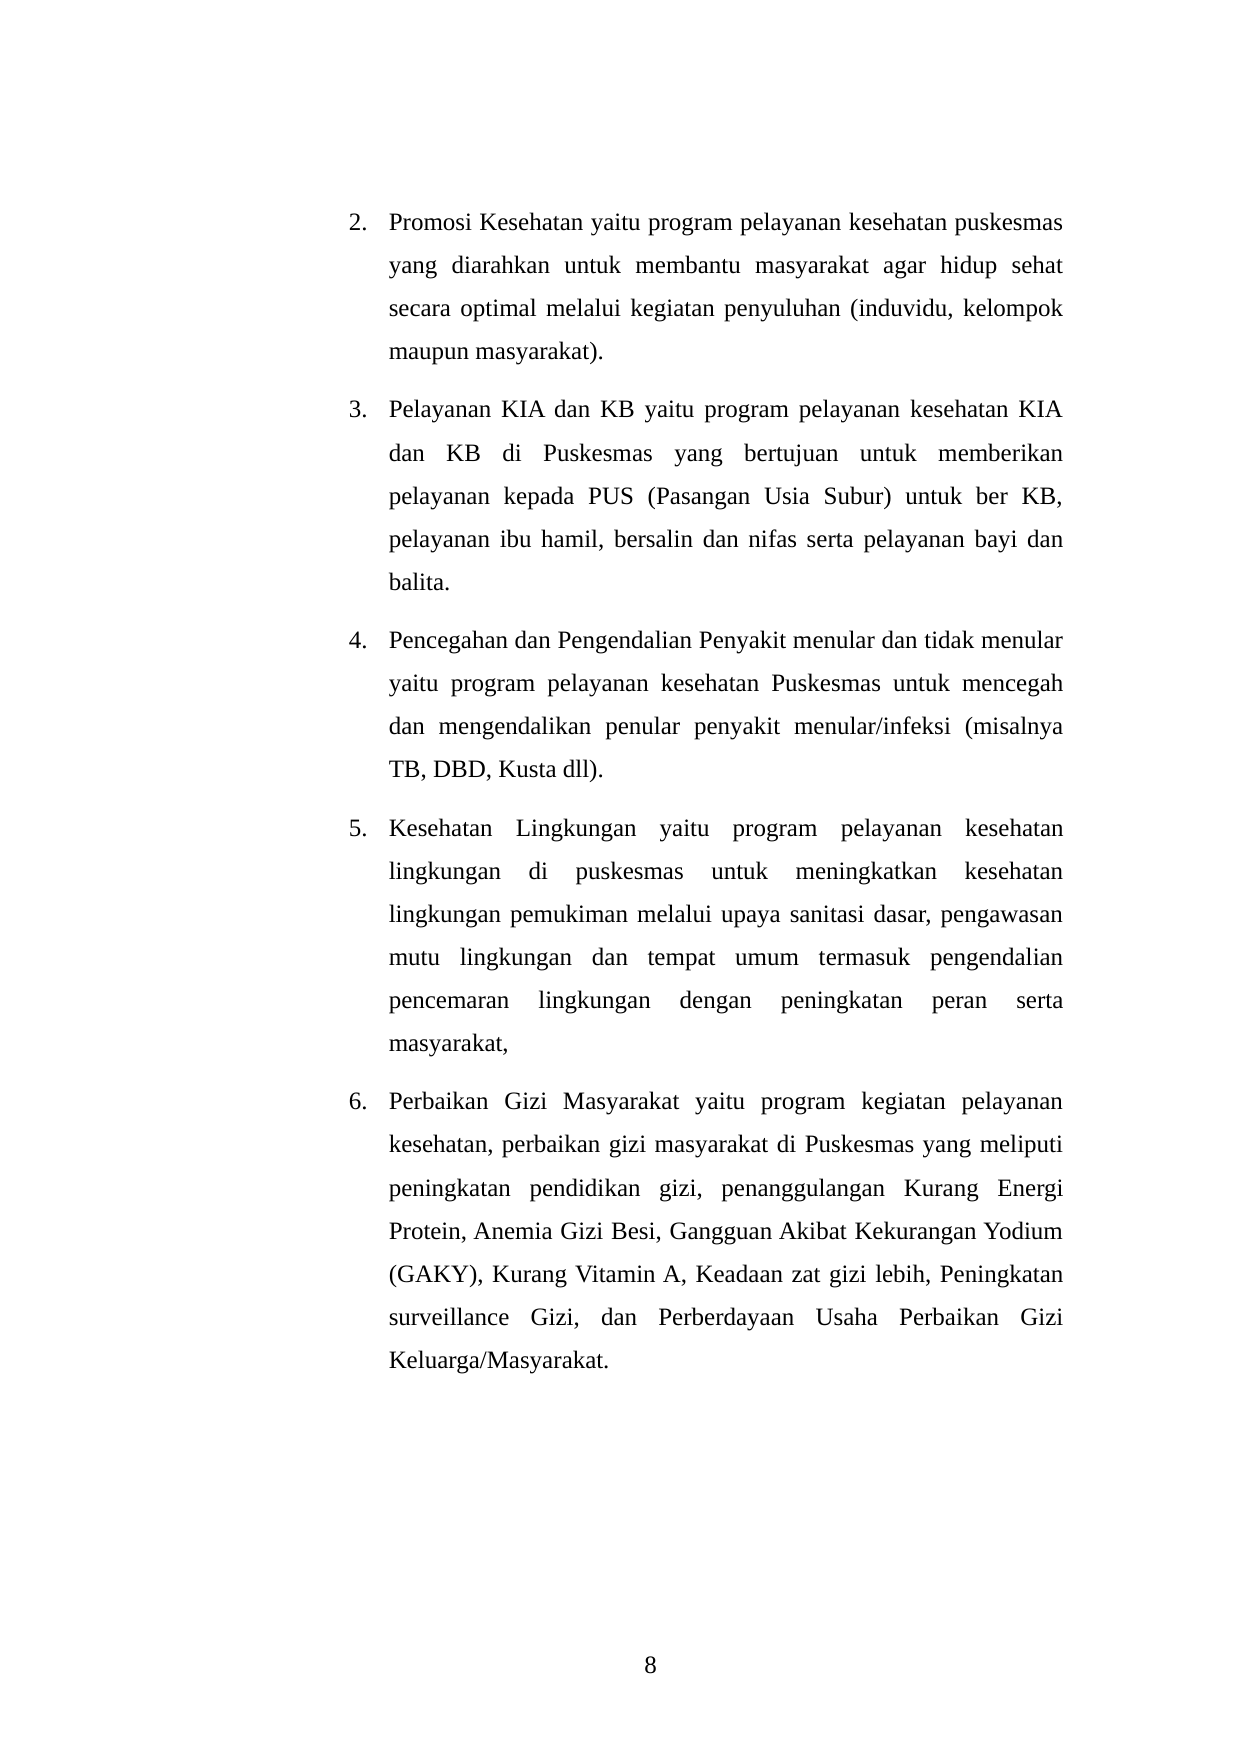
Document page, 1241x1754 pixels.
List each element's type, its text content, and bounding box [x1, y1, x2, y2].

text 3. Pelayanan KIA dan KB yaitu program pelayanan kesehatan KIA dan KB di Puskesmas yang bertujuan untuk memberikan pelayanan kepada PUS (Pasangan Usia Subur) untuk ber KB, pelayanan ibu hamil, bersalin dan nifas serta pelayanan bayi dan balita. [349, 394, 1063, 596]
text 2. Promosi Kesehatan yaitu program pelayanan kesehatan puskesmas yang diarahkan untuk membantu masyarakat agar hidup sehat secara optimal melalui kegiatan penyuluhan (induvidu, kelompok maupun masyarakat). [349, 207, 1063, 365]
text 5. Kesehatan Lingkungan yaitu program pelayanan kesehatan lingkungan di puskesmas untuk meningkatkan kesehatan lingkungan pemukiman melalui upaya sanitasi dasar, pengawasan mutu lingkungan dan tempat umum termasuk pengendalian pencemaran lingkungan dengan peningkatan peran serta masyarakat, [349, 813, 1063, 1057]
list Perbaikan Gizi Masyarakat yaitu program kegiatan pelayanan kesehatan, perbaikan gizi masyarakat di Puskesmas yang meliputi peningkatan pendidikan gizi, penanggulangan Kurang Energi Protein, Anemia Gizi Besi, Gangguan Akibat Kekurangan Yodium (GAKY), Kurang Vitamin A, Keadaan zat gizi lebih, Peningkatan surveillance Gizi, dan Perberdayaan Usaha Perbaikan Gizi Keluarga/Masyarakat. [349, 1086, 1063, 1374]
text 4. Pencegahan dan Pengendalian Penyakit menular dan tidak menular yaitu program pelayanan kesehatan Puskesmas untuk mencegah dan mengendalikan penular penyakit menular/infeksi (misalnya TB, DBD, Kusta dll). [349, 625, 1063, 783]
